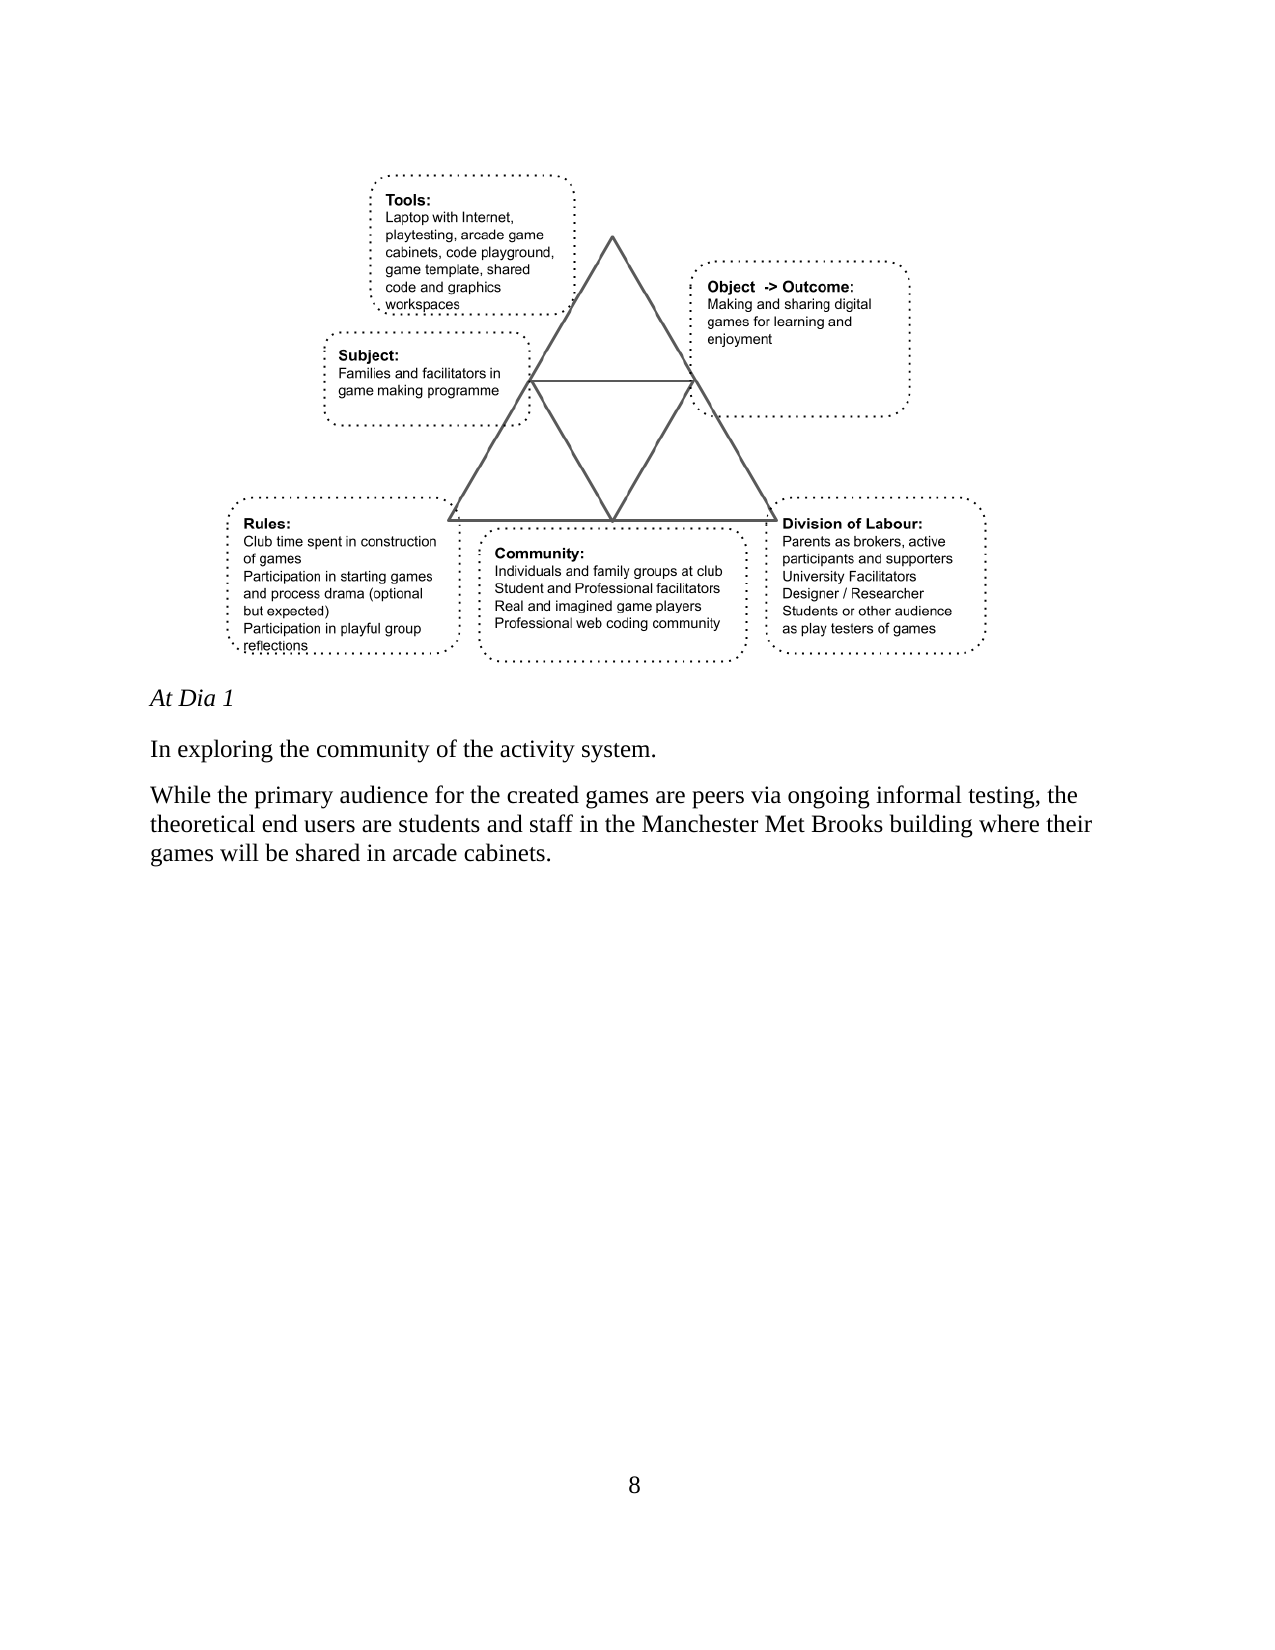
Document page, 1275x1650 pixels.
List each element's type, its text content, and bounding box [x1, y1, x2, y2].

text In exploring the community of the activity system. [150, 734, 1125, 762]
picture [150, 150, 1077, 671]
text While the primary audience for the created games are peers via ongoing informal testing, the theoretical end users are students and staff in the Manchester Met Brooks building where their games will be shared in arcade cabinets. [150, 780, 1125, 867]
text At Dia 1 [150, 683, 1125, 712]
